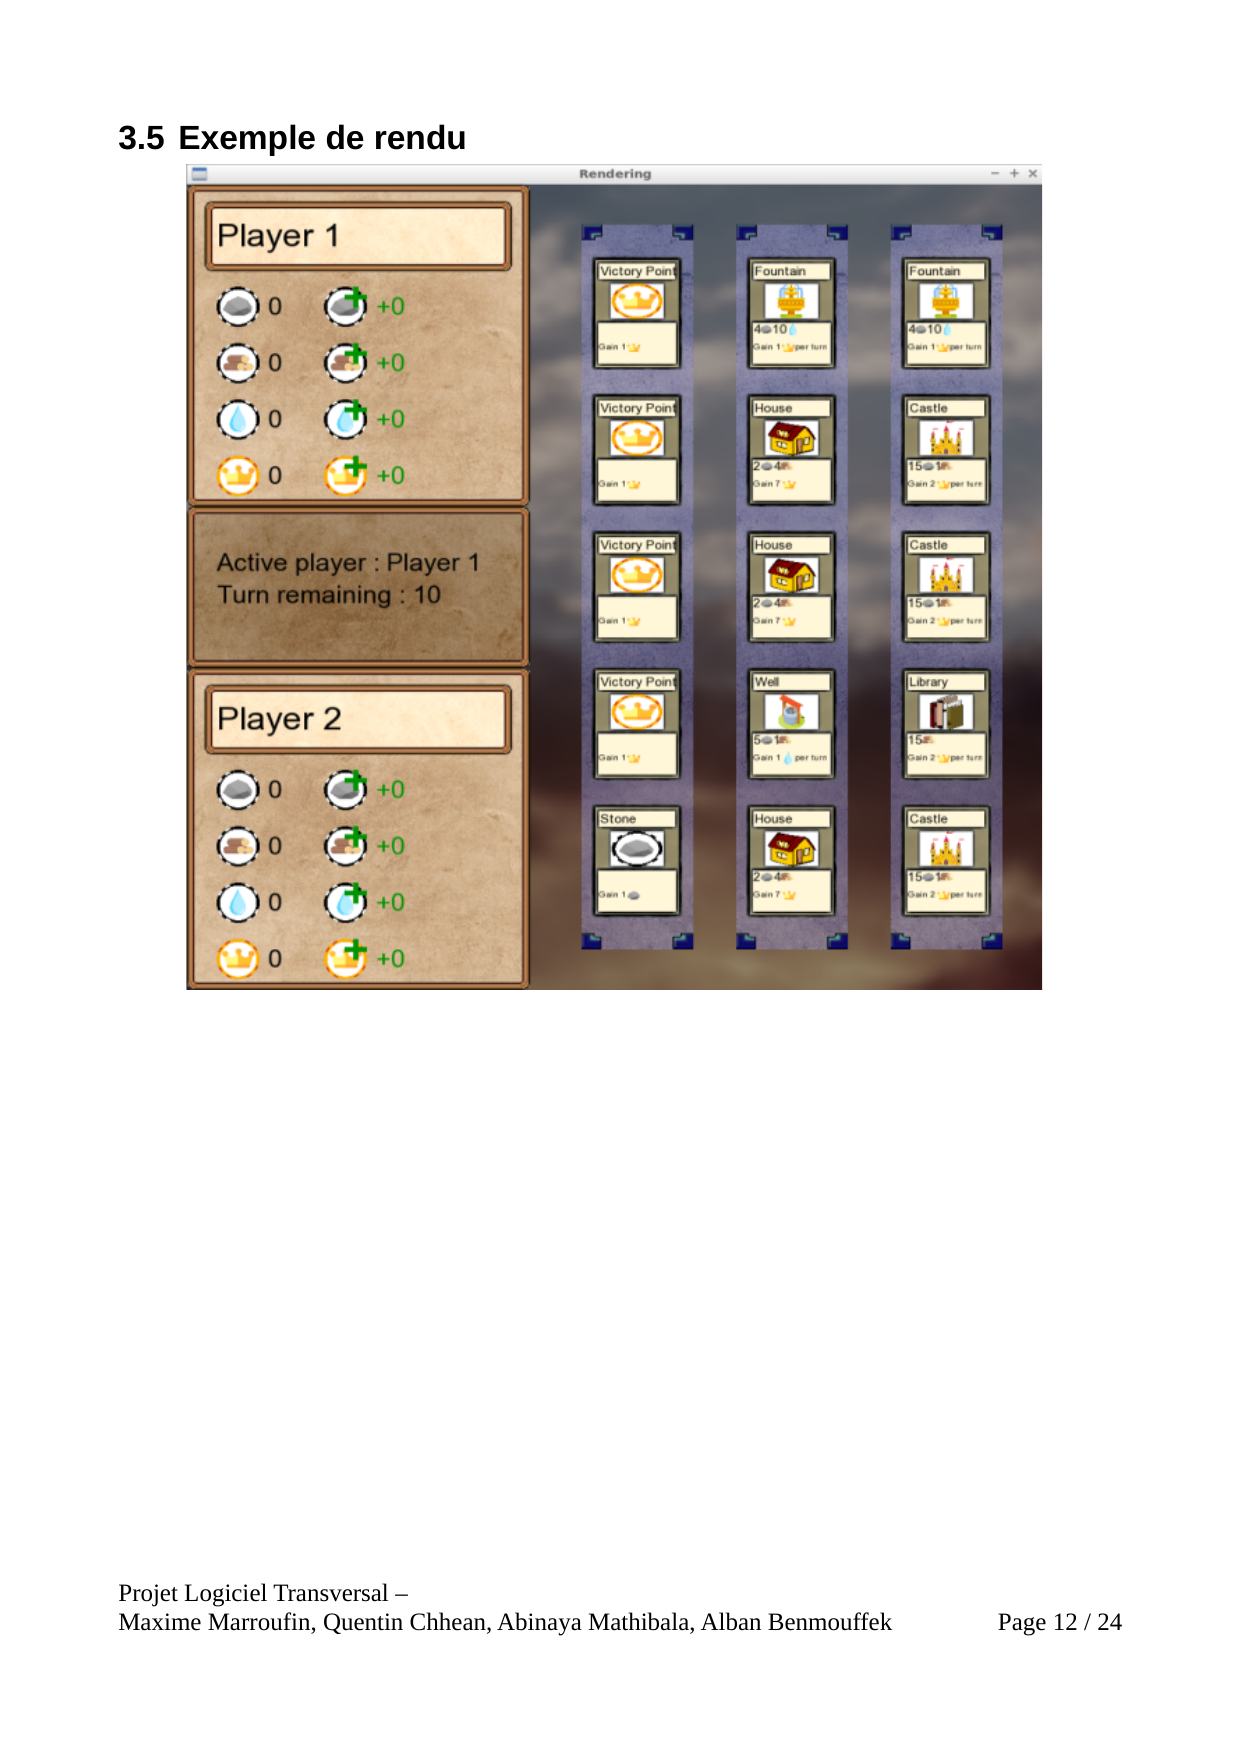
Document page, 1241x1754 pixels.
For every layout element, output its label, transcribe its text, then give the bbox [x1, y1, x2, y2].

picture [186, 164, 1043, 990]
subtitle Exemple de rendu [118, 118, 1122, 157]
